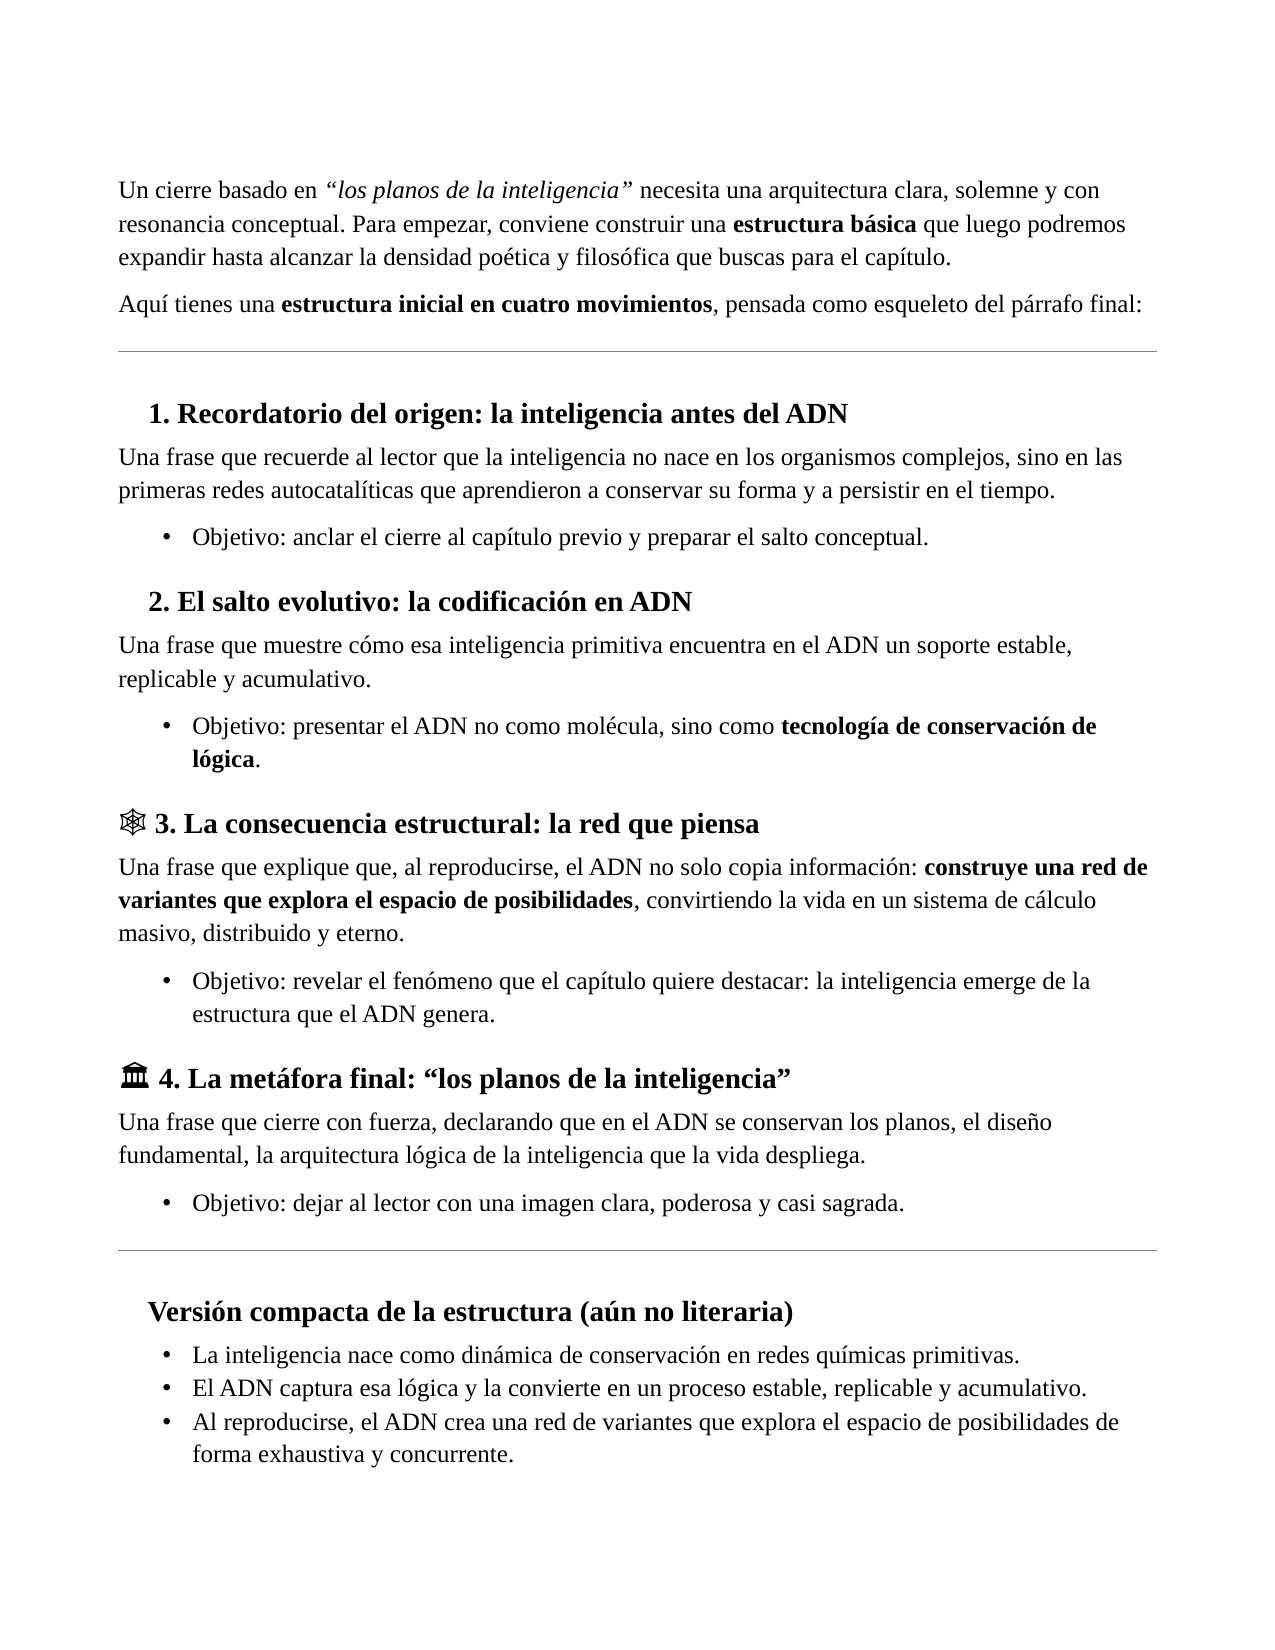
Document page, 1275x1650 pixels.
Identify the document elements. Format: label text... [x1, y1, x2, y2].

subtitle 🧩 Versión compacta de la estructura (aún no literaria) [118, 1294, 1157, 1328]
list Objetivo: revelar el fenómeno que el capítulo quiere destacar: la inteligencia emerge de la estructura que el ADN genera. [162, 966, 1157, 1028]
text Una frase que muestre cómo esa inteligencia primitiva encuentra en el ADN un soporte estable, replicable y acumulativo. [118, 631, 1157, 692]
list El ADN captura esa lógica y la convierte en un proceso estable, replicable y acumulativo. [162, 1373, 1157, 1402]
list Objetivo: presentar el ADN no como molécula, sino como tecnología de conservación de lógica. [162, 711, 1157, 773]
subtitle 🕸️ 3. La consecuencia estructural: la red que piensa [118, 806, 1157, 840]
list Al reproducirse, el ADN crea una red de variantes que explora el espacio de posibilidades de forma exhaustiva y concurrente. [162, 1407, 1157, 1468]
text Una frase que explique que, al reproducirse, el ADN no solo copia información: construye una red de variantes que explora el espacio de posibilidades, convirtiendo la vida en un sistema de cálculo masivo, distribuido y eterno. [118, 852, 1157, 947]
list Objetivo: anclar el cierre al capítulo previo y preparar el salto conceptual. [162, 522, 1157, 551]
subtitle 🌱 1. Recordatorio del origen: la inteligencia antes del ADN [118, 396, 1157, 429]
subtitle 🏛️ 4. La metáfora final: “los planos de la inteligencia” [118, 1061, 1157, 1095]
list Objetivo: dejar al lector con una imagen clara, poderosa y casi sagrada. [162, 1188, 1157, 1217]
text Aquí tienes una estructura inicial en cuatro movimientos, pensada como esqueleto del párrafo final: [118, 289, 1157, 318]
subtitle 🧬 2. El salto evolutivo: la codificación en ADN [118, 584, 1157, 618]
text Una frase que recuerde al lector que la inteligencia no nace en los organismos complejos, sino en las primeras redes autocatalíticas que aprendieron a conservar su forma y a persistir en el tiempo. [118, 442, 1157, 503]
text Una frase que cierre con fuerza, declarando que en el ADN se conservan los planos, el diseño fundamental, la arquitectura lógica de la inteligencia que la vida despliega. [118, 1107, 1157, 1169]
text Un cierre basado en “los planos de la inteligencia” necesita una arquitectura clara, solemne y con resonancia conceptual. Para empezar, conviene construir una estructura básica que luego podremos expandir hasta alcanzar la densidad poética y filosófica que buscas para el capítulo. [118, 176, 1157, 270]
list La inteligencia nace como dinámica de conservación en redes químicas primitivas. [162, 1341, 1157, 1369]
